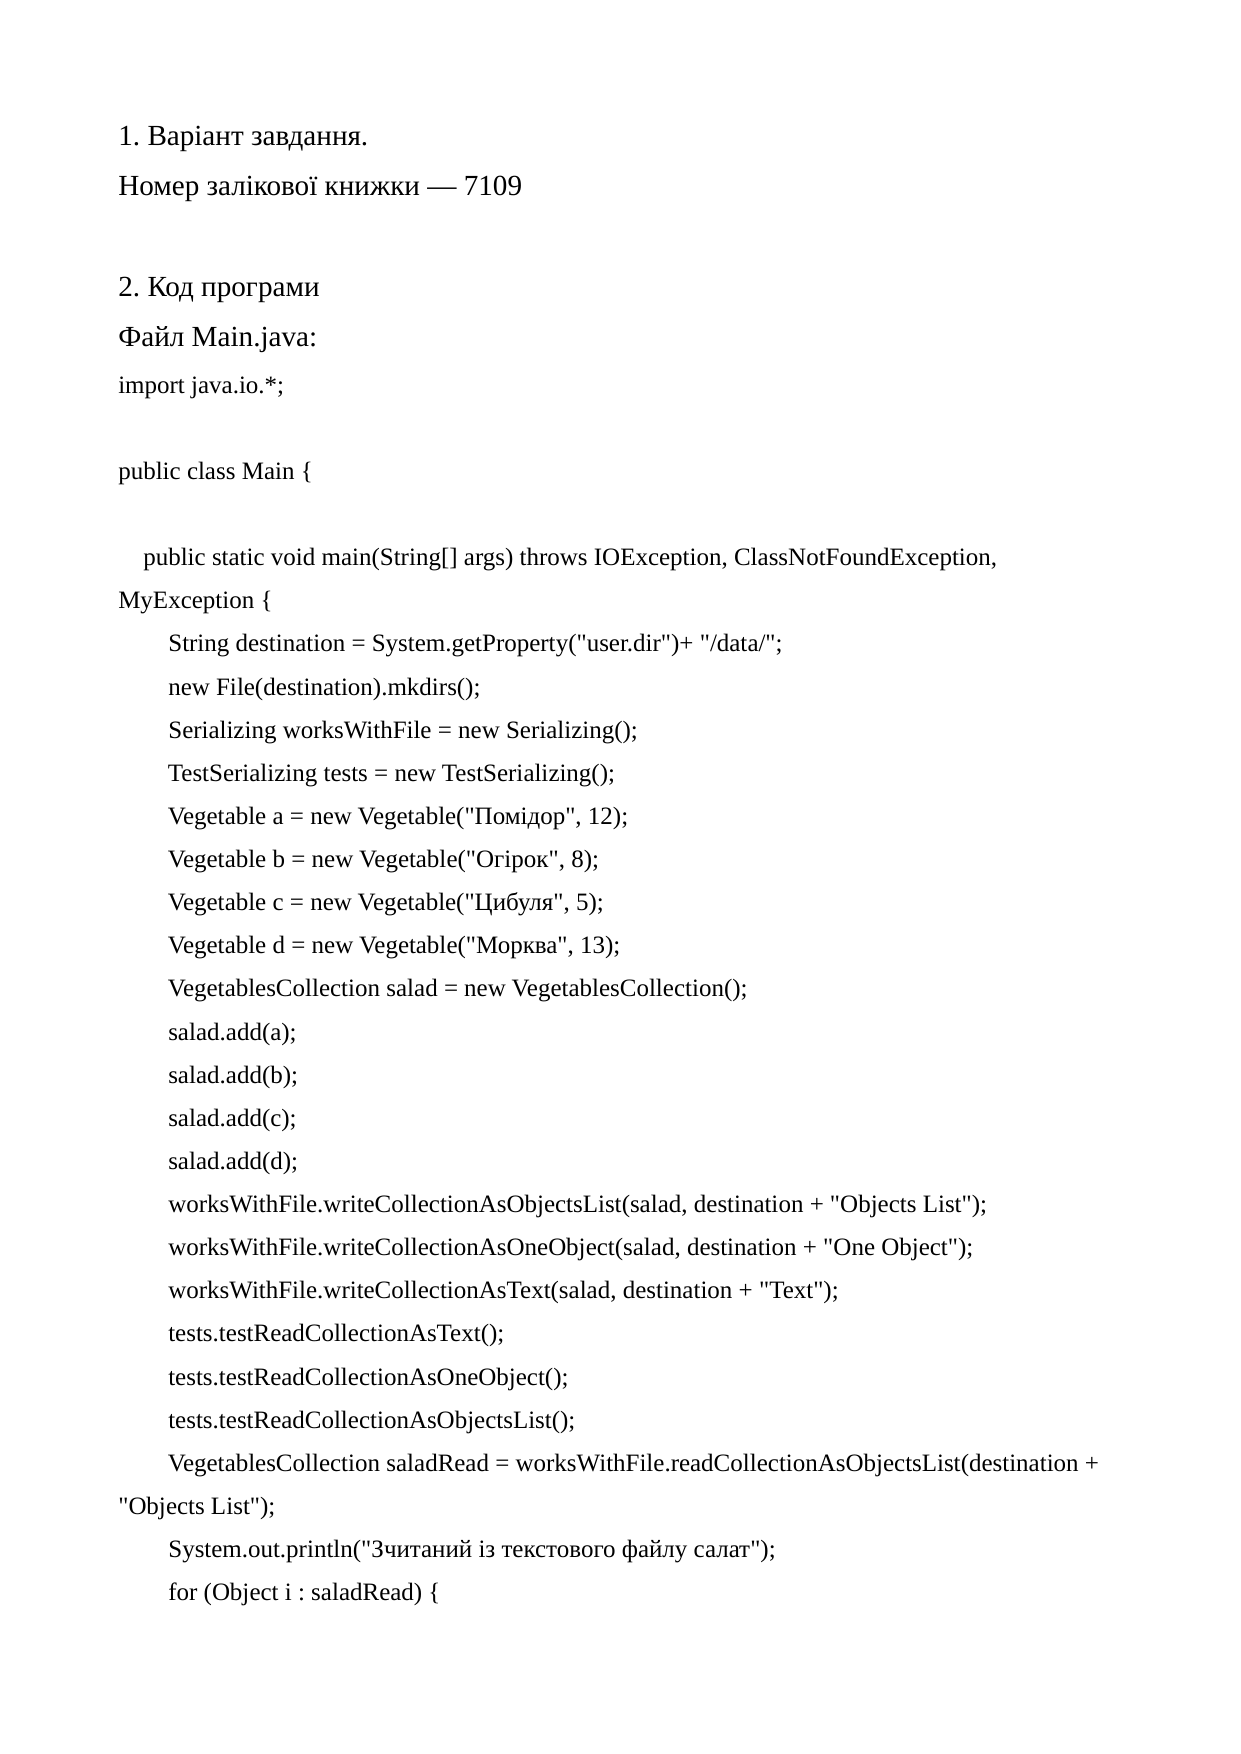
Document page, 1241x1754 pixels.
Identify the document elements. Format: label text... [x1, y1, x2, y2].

text tests.testReadCollectionAsObjectsList(); [118, 1405, 1122, 1433]
text worksWithFile.writeCollectionAsOneObject(salad, destination + "One Object"); [118, 1232, 1122, 1261]
text worksWithFile.writeCollectionAsObjectsList(salad, destination + "Objects List"); [118, 1189, 1122, 1218]
text Файл Main.java: [118, 319, 1122, 353]
text Vegetable b = new Vegetable("Огірок", 8); [118, 844, 1122, 873]
text VegetablesCollection salad = new VegetablesCollection(); [118, 973, 1122, 1002]
text salad.add(a); [118, 1017, 1122, 1045]
text String destination = System.getProperty("user.dir")+ "/data/"; [118, 628, 1122, 657]
text salad.add(c); [118, 1103, 1122, 1132]
text Номер залікової книжки — 7109 [118, 168, 1122, 202]
text for (Object i : saladRead) { [118, 1577, 1122, 1606]
text Vegetable d = new Vegetable("Морква", 13); [118, 930, 1122, 959]
text salad.add(d); [118, 1146, 1122, 1175]
text tests.testReadCollectionAsText(); [118, 1318, 1122, 1347]
text tests.testReadCollectionAsOneObject(); [118, 1362, 1122, 1390]
text System.out.println("Зчитаний із текстового файлу салат"); [118, 1534, 1122, 1563]
text Vegetable a = new Vegetable("Помідор", 12); [118, 801, 1122, 830]
text TestSerializing tests = new TestSerializing(); [118, 758, 1122, 787]
text 1. Варіант завдання. [118, 118, 1122, 152]
text VegetablesCollection saladRead = worksWithFile.readCollectionAsObjectsList(destination + "Objects List"); [118, 1448, 1122, 1520]
text Serializing worksWithFile = new Serializing(); [118, 715, 1122, 743]
text public class Main { [118, 456, 1122, 485]
text Vegetable c = new Vegetable("Цибуля", 5); [118, 887, 1122, 916]
text 2. Код програми [118, 269, 1122, 303]
text new File(destination).mkdirs(); [118, 672, 1122, 700]
text salad.add(b); [118, 1060, 1122, 1088]
text public static void main(String[] args) throws IOException, ClassNotFoundException, MyException { [118, 542, 1122, 614]
text import java.io.*; [118, 370, 1122, 398]
text worksWithFile.writeCollectionAsText(salad, destination + "Text"); [118, 1275, 1122, 1304]
